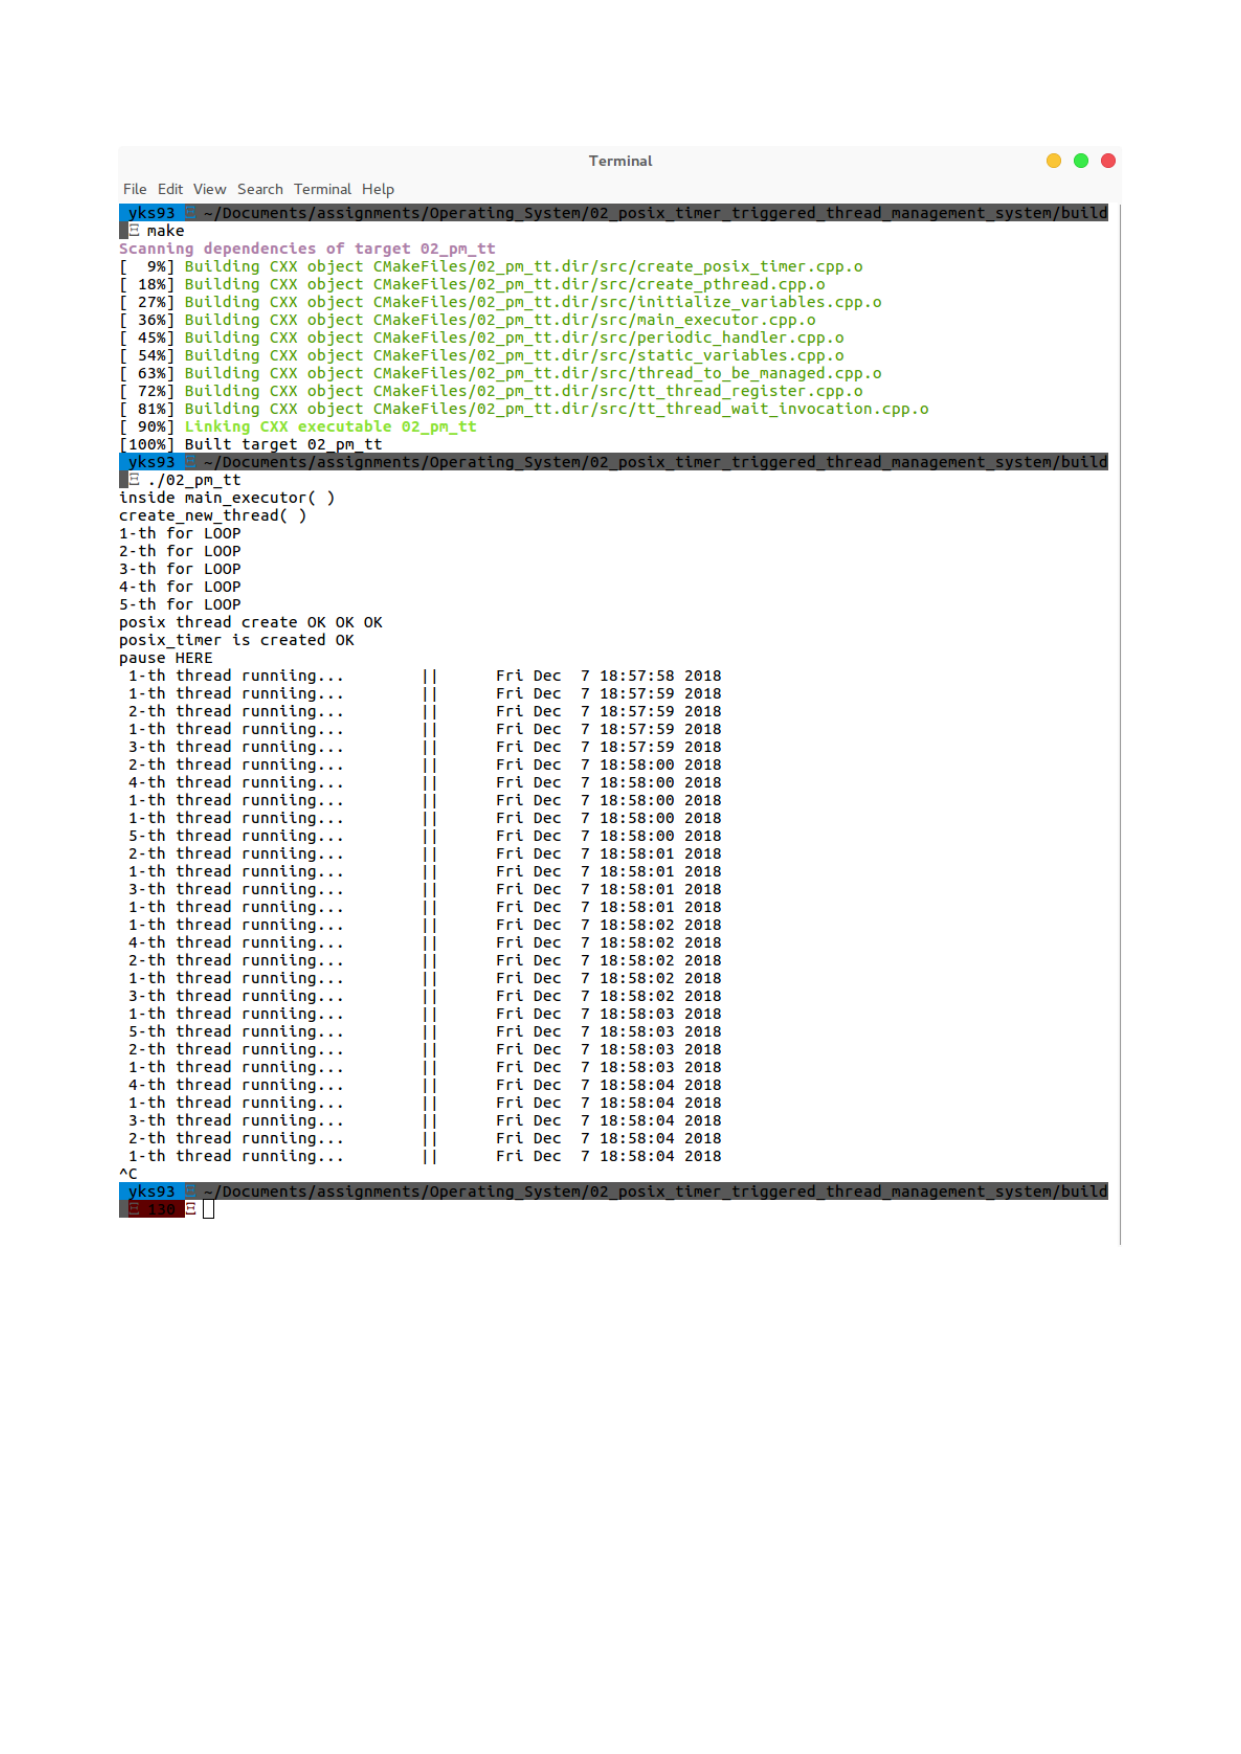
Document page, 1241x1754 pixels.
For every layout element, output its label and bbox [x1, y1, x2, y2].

picture [118, 146, 1123, 1247]
